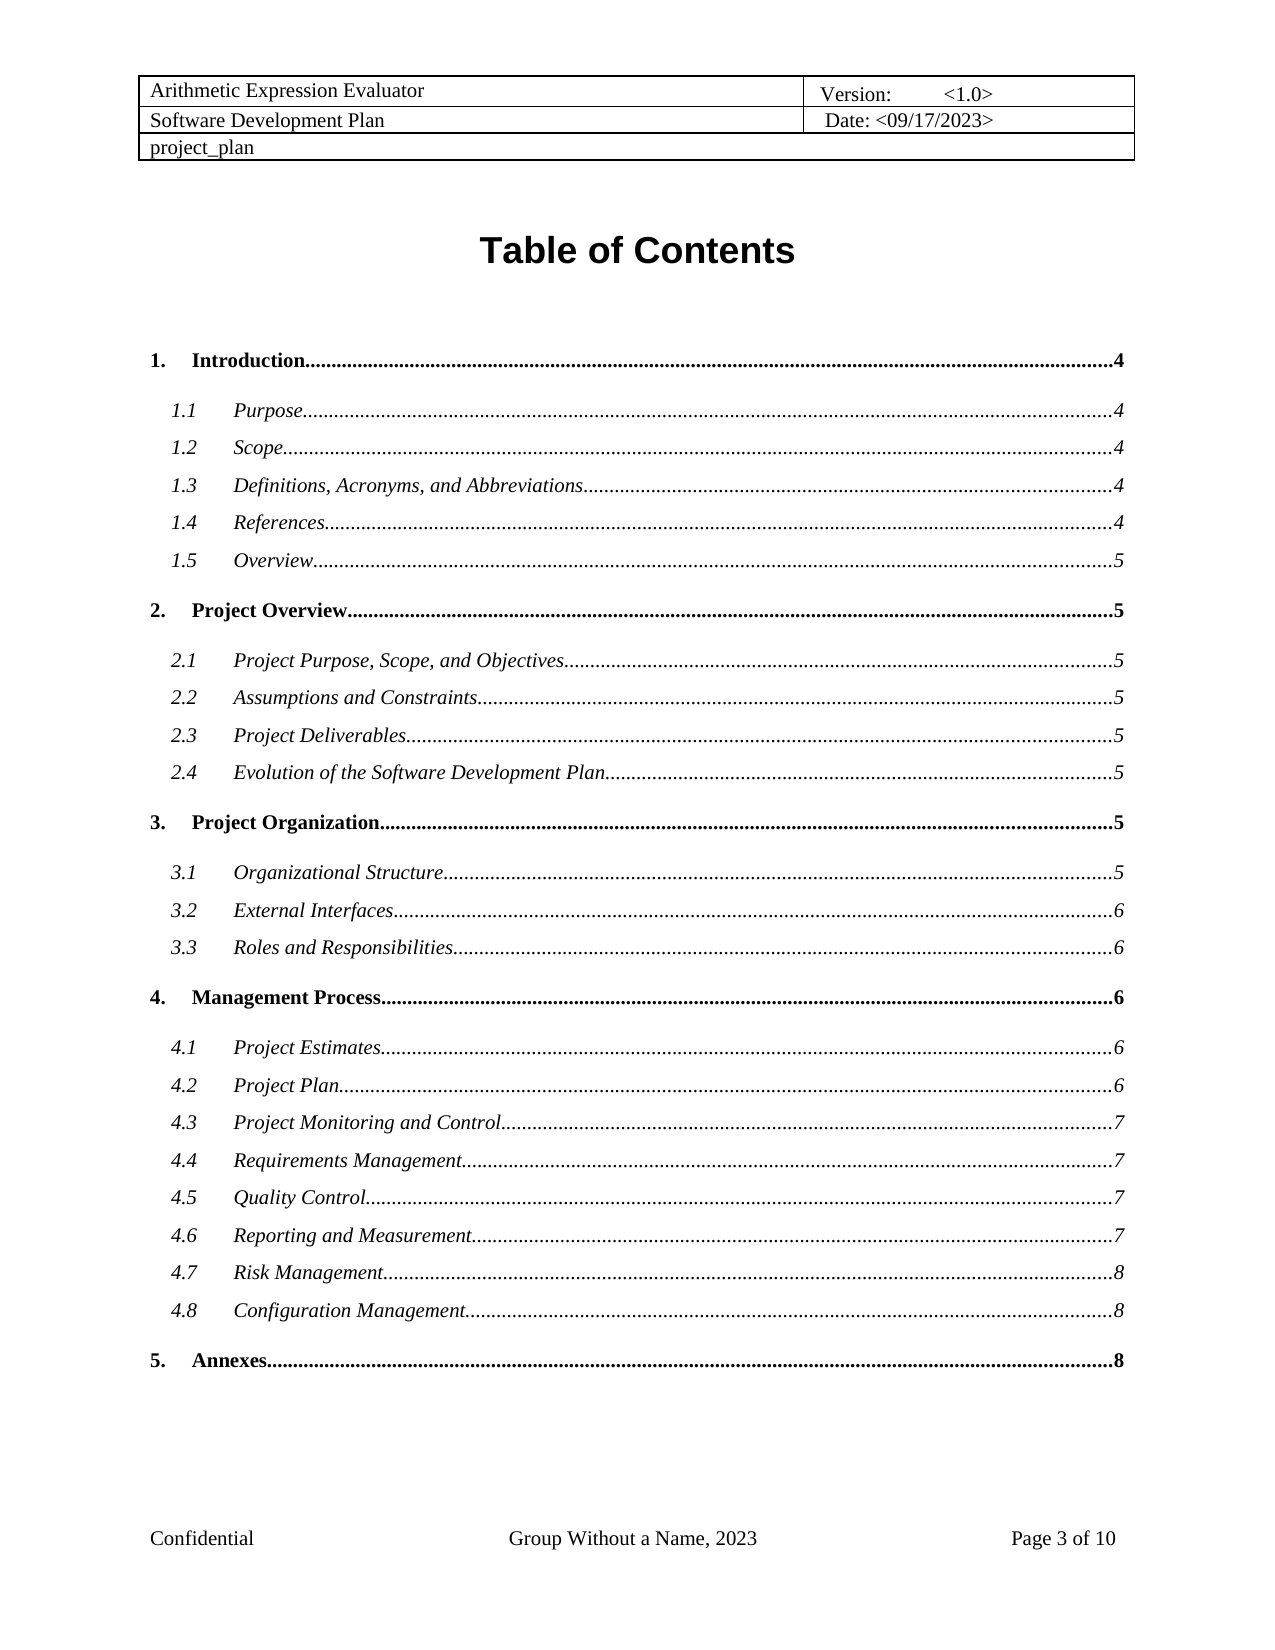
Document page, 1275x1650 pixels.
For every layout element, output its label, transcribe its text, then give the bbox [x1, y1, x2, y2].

text 3.3 Roles and Responsibilities 6 [171, 934, 1125, 959]
text 4.7 Risk Management 8 [171, 1259, 1125, 1284]
text 1.1 Purpose 4 [171, 397, 1125, 422]
text 4.3 Project Monitoring and Control 7 [171, 1109, 1125, 1134]
text 2.2 Assumptions and Constraints 5 [171, 684, 1125, 709]
text 4.4 Requirements Management 7 [171, 1147, 1125, 1172]
subtitle Table of Contents [150, 228, 1125, 272]
text 1.2 Scope 4 [171, 434, 1125, 459]
text 4.6 Reporting and Measurement 7 [171, 1222, 1125, 1247]
text 2.3 Project Deliverables 5 [171, 722, 1125, 747]
text 1.4 References 4 [171, 509, 1125, 534]
text 1.3 Definitions, Acronyms, and Abbreviations 4 [171, 472, 1125, 497]
text 4.5 Quality Control 7 [171, 1184, 1125, 1209]
text 2.1 Project Purpose, Scope, and Objectives 5 [171, 647, 1125, 672]
text 4.2 Project Plan 6 [171, 1072, 1125, 1097]
text 3. Project Organization 5 [150, 809, 1125, 834]
text 3.2 External Interfaces 6 [171, 897, 1125, 922]
text 4.1 Project Estimates 6 [171, 1034, 1125, 1059]
text 1.5 Overview 5 [171, 547, 1125, 572]
text 2. Project Overview 5 [150, 597, 1125, 622]
text 3.1 Organizational Structure 5 [171, 859, 1125, 884]
text 1. Introduction 4 [150, 347, 1125, 372]
text 5. Annexes 8 [150, 1347, 1125, 1372]
text 2.4 Evolution of the Software Development Plan 5 [171, 759, 1125, 784]
text 4.8 Configuration Management 8 [171, 1297, 1125, 1322]
text 4. Management Process 6 [150, 984, 1125, 1009]
